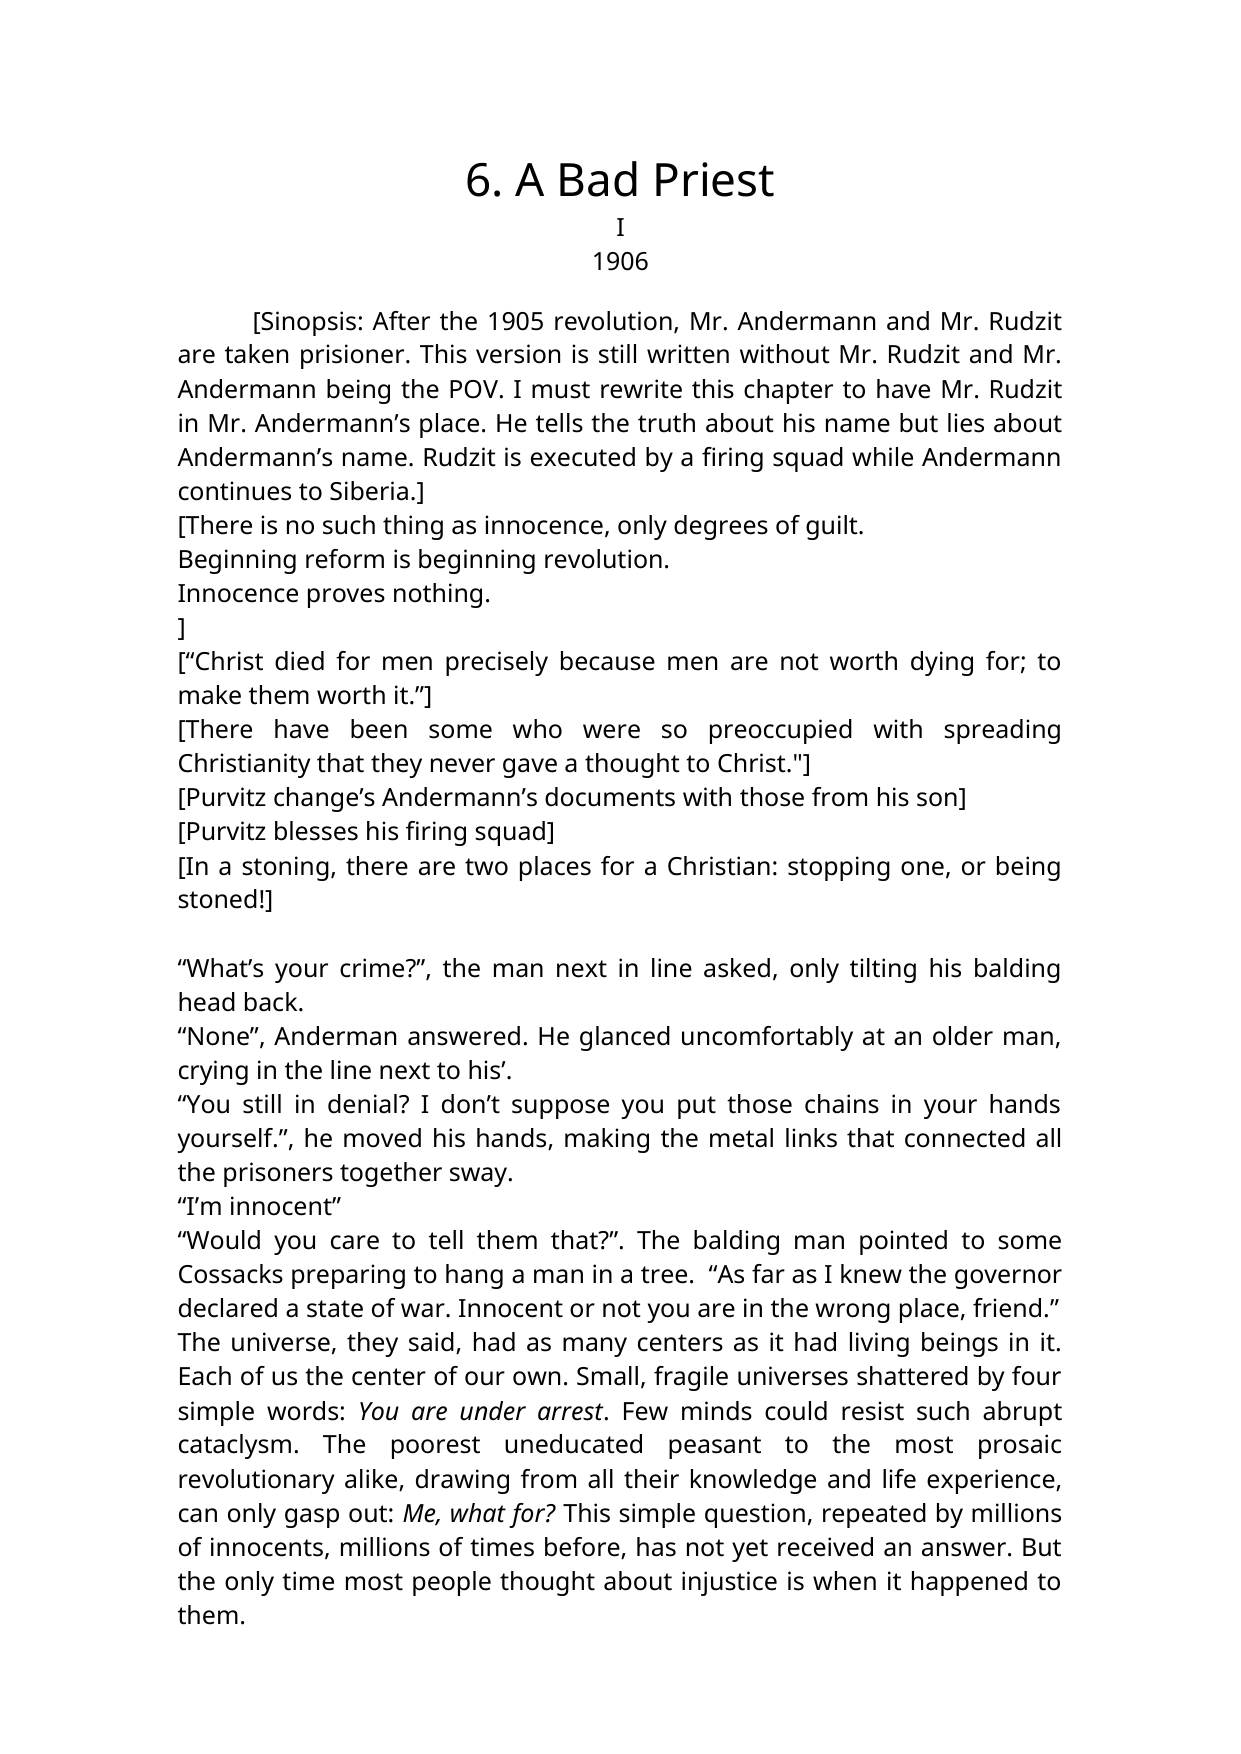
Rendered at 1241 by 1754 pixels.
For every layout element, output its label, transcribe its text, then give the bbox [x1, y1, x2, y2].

text “Would you care to tell them that?”. The balding man pointed to some Cossacks preparing to hang a man in a tree. “As far as I knew the governor declared a state of war. Innocent or not you are in the wrong place, friend.” [177, 1223, 1063, 1325]
text “None”, Anderman answered. He glanced uncomfortably at an older man, crying in the line next to his’. [177, 1018, 1063, 1087]
text The universe, they said, had as many centers as it had living beings in it. Each of us the center of our own. Small, fragile universes shattered by four simple words: You are under arrest. Few minds could resist such abrupt cataclysm. The poorest uneducated peasant to the most prosaic revolutionary alike, drawing from all their knowledge and life experience, can only gasp out: Me, what for? This simple question, repeated by millions of innocents, millions of times before, has not yet received an answer. But the only time most people thought about injustice is when it happened to them. [177, 1325, 1063, 1632]
text Beginning reform is beginning revolution. [177, 542, 1063, 576]
text “What’s your crime?”, the man next in line asked, only tilting his balding head back. [177, 950, 1063, 1018]
text [Sinopsis: After the 1905 revolution, Mr. Andermann and Mr. Rudzit are taken prisioner. This version is still written without Mr. Rudzit and Mr. Andermann being the POV. I must rewrite this chapter to have Mr. Rudzit in Mr. Andermann’s place. He tells the truth about his name but lies about Andermann’s name. Rudzit is executed by a firing squad while Andermann continues to Siberia.] [177, 303, 1063, 507]
text “I’m innocent” [177, 1189, 1063, 1223]
text [There have been some who were so preoccupied with spreading Christianity that they never gave a thought to Christ."] [177, 712, 1063, 780]
text [Purvitz change’s Andermann’s documents with those from his son] [177, 780, 1063, 814]
text [In a stoning, there are two places for a Christian: stopping one, or being stoned!] [177, 848, 1063, 916]
text ] [177, 610, 1063, 644]
text “You still in denial? I don’t suppose you put those chains in your hands yourself.”, he moved his hands, making the metal links that connected all the prisoners together sway. [177, 1087, 1063, 1189]
text [There is no such thing as innocence, only degrees of guilt. [177, 507, 1063, 542]
text [Purvitz blesses his firing squad] [177, 814, 1063, 848]
subtitle I 1906 [177, 210, 1063, 278]
text Innocence proves nothing. [177, 576, 1063, 610]
text [“Christ died for men precisely because men are not worth dying for; to make them worth it.”] [177, 644, 1063, 712]
subtitle 6. A Bad Priest [177, 148, 1063, 210]
